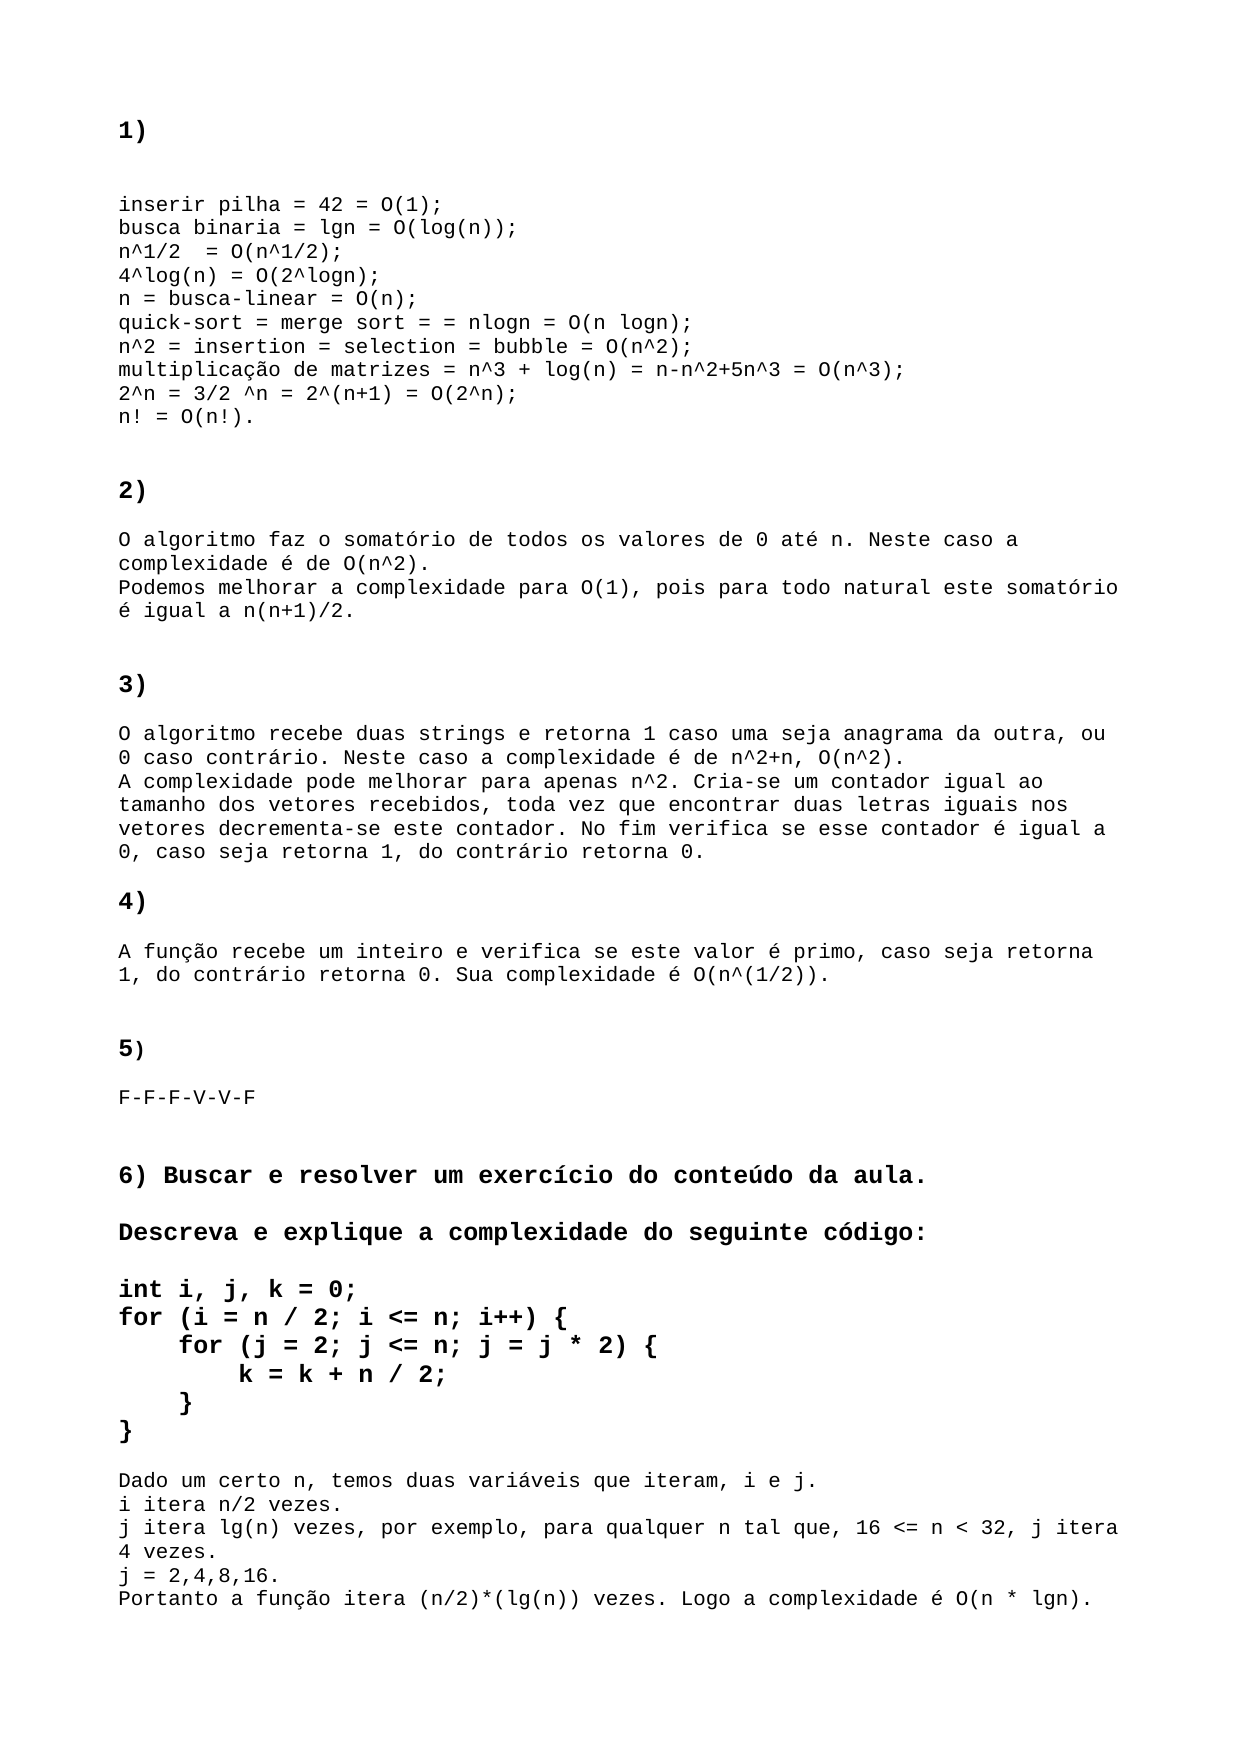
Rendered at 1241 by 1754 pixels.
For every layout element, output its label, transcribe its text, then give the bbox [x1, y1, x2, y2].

text j = 2,4,8,16. [118, 1564, 1122, 1588]
text j itera lg(n) vezes, por exemplo, para qualquer n tal que, 16 <= n < 32, j itera 4 vezes. [118, 1517, 1122, 1564]
text 4^log(n) = O(2^logn); [118, 265, 1122, 288]
text n! = O(n!). [118, 407, 1122, 430]
text quick-sort = merge sort = = nlogn = O(n logn); [118, 312, 1122, 336]
text 4) [118, 889, 1122, 917]
text 1) [118, 118, 1122, 146]
text A função recebe um inteiro e verifica se este valor é primo, caso seja retorna 1, do contrário retorna 0. Sua complexidade é O(n^(1/2)). [118, 941, 1122, 988]
text A complexidade pode melhorar para apenas n^2. Cria-se um contador igual ao tamanho dos vetores recebidos, toda vez que encontrar duas letras iguais nos vetores decrementa-se este contador. No fim verifica se esse contador é igual a 0, caso seja retorna 1, do contrário retorna 0. [118, 771, 1122, 865]
text inserir pilha = 42 = O(1); [118, 194, 1122, 217]
text n^1/2 = O(n^1/2); [118, 241, 1122, 265]
text O algoritmo faz o somatório de todos os valores de 0 até n. Neste caso a complexidade é de O(n^2). [118, 529, 1122, 577]
text Podemos melhorar a complexidade para O(1), pois para todo natural este somatório é igual a n(n+1)/2. [118, 577, 1122, 624]
text busca binaria = lgn = O(log(n)); [118, 217, 1122, 241]
text for (i = n / 2; i <= n; i++) { [118, 1305, 1122, 1333]
text k = k + n / 2; [118, 1361, 1122, 1390]
text O algoritmo recebe duas strings e retorna 1 caso uma seja anagrama da outra, ou 0 caso contrário. Neste caso a complexidade é de n^2+n, O(n^2). [118, 723, 1122, 771]
text i itera n/2 vezes. [118, 1494, 1122, 1517]
text 2) [118, 477, 1122, 506]
text 3) [118, 671, 1122, 700]
text n = busca-linear = O(n); [118, 288, 1122, 312]
text 5) [118, 1035, 1122, 1064]
text 6) Buscar e resolver um exercício do conteúdo da aula. [118, 1163, 1122, 1191]
text for (j = 2; j <= n; j = j * 2) { [118, 1333, 1122, 1361]
text Descreva e explique a complexidade do seguinte código: [118, 1220, 1122, 1248]
text 2^n = 3/2 ^n = 2^(n+1) = O(2^n); [118, 383, 1122, 407]
text } [118, 1418, 1122, 1446]
text } [118, 1390, 1122, 1418]
text Portanto a função itera (n/2)*(lg(n)) vezes. Logo a complexidade é O(n * lgn). [118, 1588, 1122, 1612]
text multiplicação de matrizes = n^3 + log(n) = n-n^2+5n^3 = O(n^3); [118, 359, 1122, 383]
text Dado um certo n, temos duas variáveis que iteram, i e j. [118, 1470, 1122, 1494]
text n^2 = insertion = selection = bubble = O(n^2); [118, 336, 1122, 359]
text F-F-F-V-V-F [118, 1087, 1122, 1111]
text int i, j, k = 0; [118, 1276, 1122, 1305]
